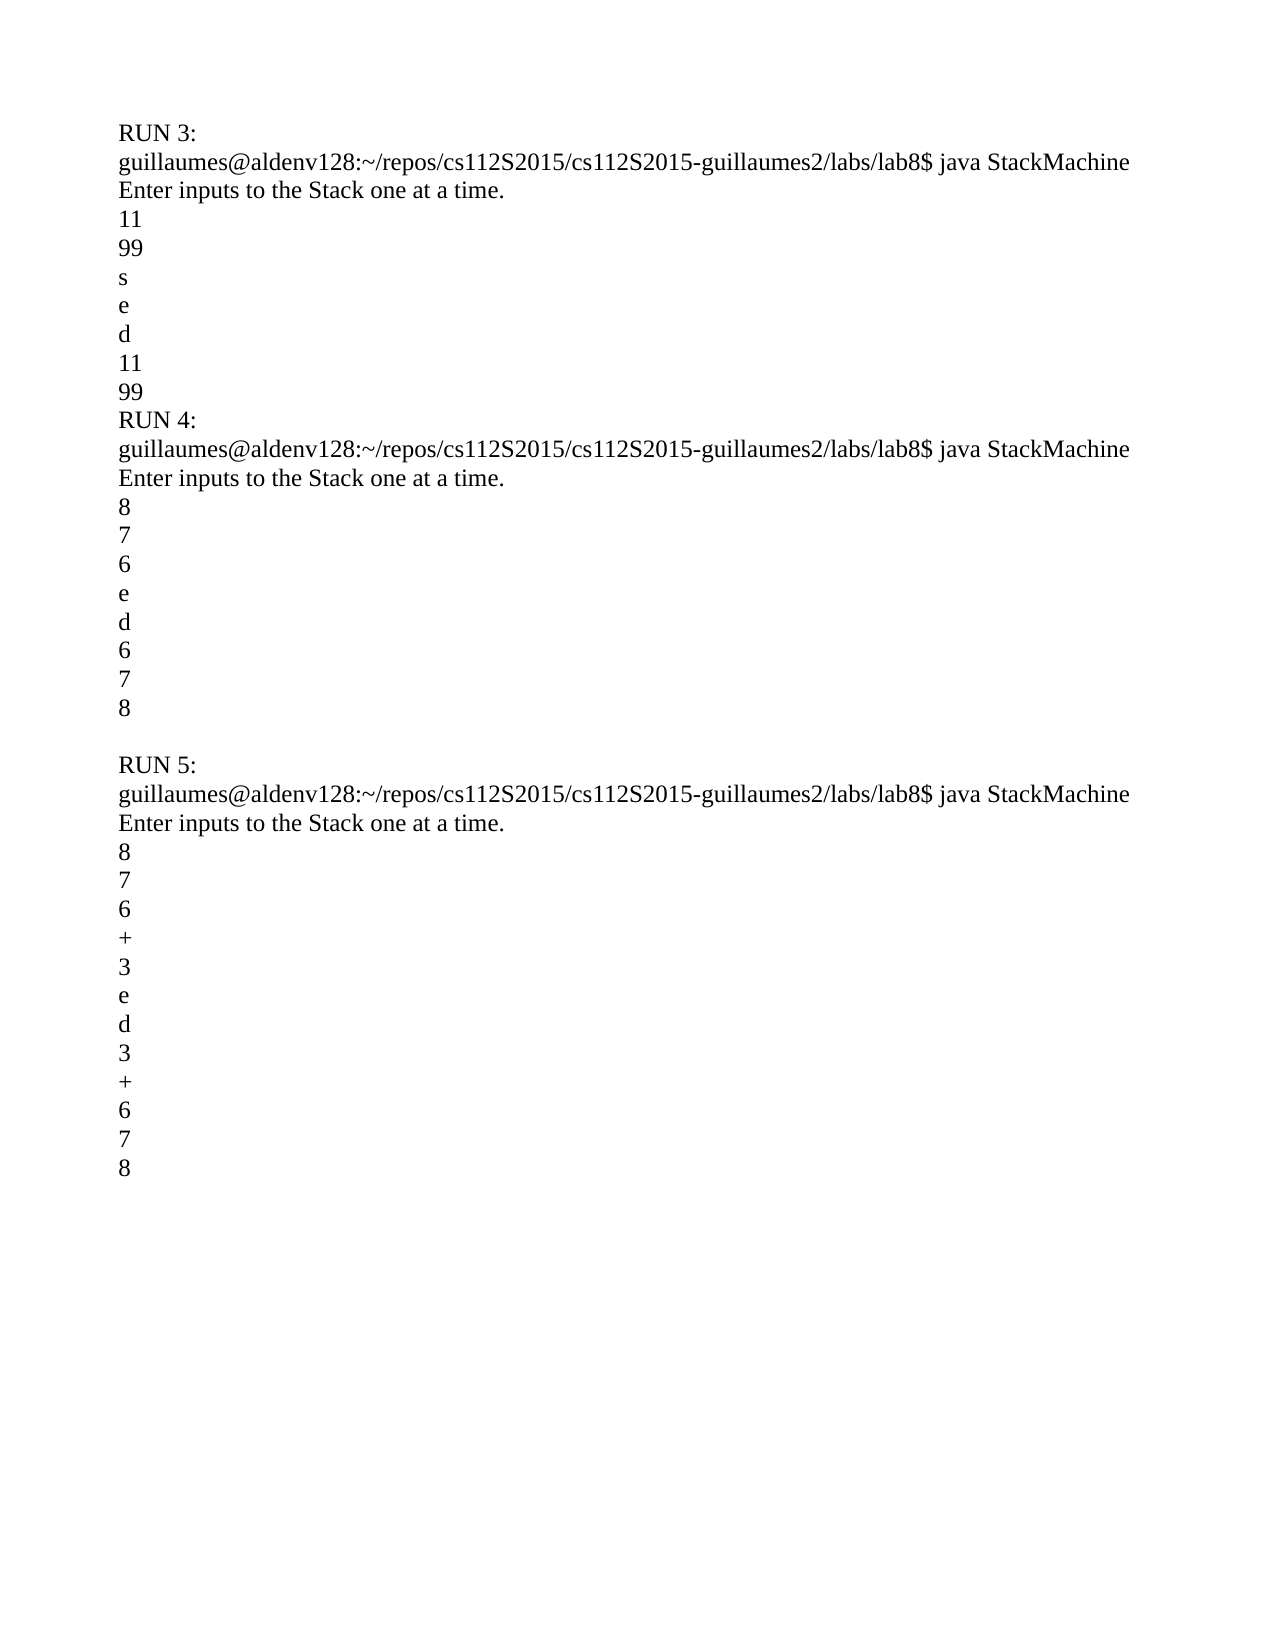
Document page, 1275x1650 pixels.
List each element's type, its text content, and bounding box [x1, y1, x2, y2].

text 7 [118, 1124, 1157, 1153]
text guillaumes@aldenv128:~/repos/cs112S2015/cs112S2015-guillaumes2/labs/lab8$ java StackMachine [118, 147, 1157, 176]
text 99 [118, 377, 1157, 406]
text 8 [118, 1153, 1157, 1182]
text Enter inputs to the Stack one at a time. [118, 176, 1157, 204]
text + [118, 1067, 1157, 1096]
text e [118, 981, 1157, 1009]
text guillaumes@aldenv128:~/repos/cs112S2015/cs112S2015-guillaumes2/labs/lab8$ java StackMachine [118, 779, 1157, 808]
text guillaumes@aldenv128:~/repos/cs112S2015/cs112S2015-guillaumes2/labs/lab8$ java StackMachine [118, 434, 1157, 463]
text 11 [118, 348, 1157, 377]
text Enter inputs to the Stack one at a time. [118, 463, 1157, 492]
text 99 [118, 233, 1157, 262]
text 8 [118, 492, 1157, 521]
text 3 [118, 952, 1157, 981]
text 6 [118, 636, 1157, 664]
text d [118, 1009, 1157, 1038]
text RUN 3: [118, 118, 1157, 147]
text RUN 4: [118, 406, 1157, 434]
text 6 [118, 894, 1157, 923]
text 3 [118, 1038, 1157, 1067]
text e [118, 578, 1157, 607]
text 11 [118, 204, 1157, 233]
text d [118, 319, 1157, 348]
text 8 [118, 693, 1157, 722]
text Enter inputs to the Stack one at a time. [118, 808, 1157, 837]
text 7 [118, 664, 1157, 693]
text + [118, 923, 1157, 952]
text 7 [118, 521, 1157, 549]
text 8 [118, 837, 1157, 866]
text s [118, 262, 1157, 291]
text 7 [118, 866, 1157, 894]
text RUN 5: [118, 751, 1157, 779]
text 6 [118, 549, 1157, 578]
text d [118, 607, 1157, 636]
text 6 [118, 1096, 1157, 1124]
text e [118, 291, 1157, 319]
